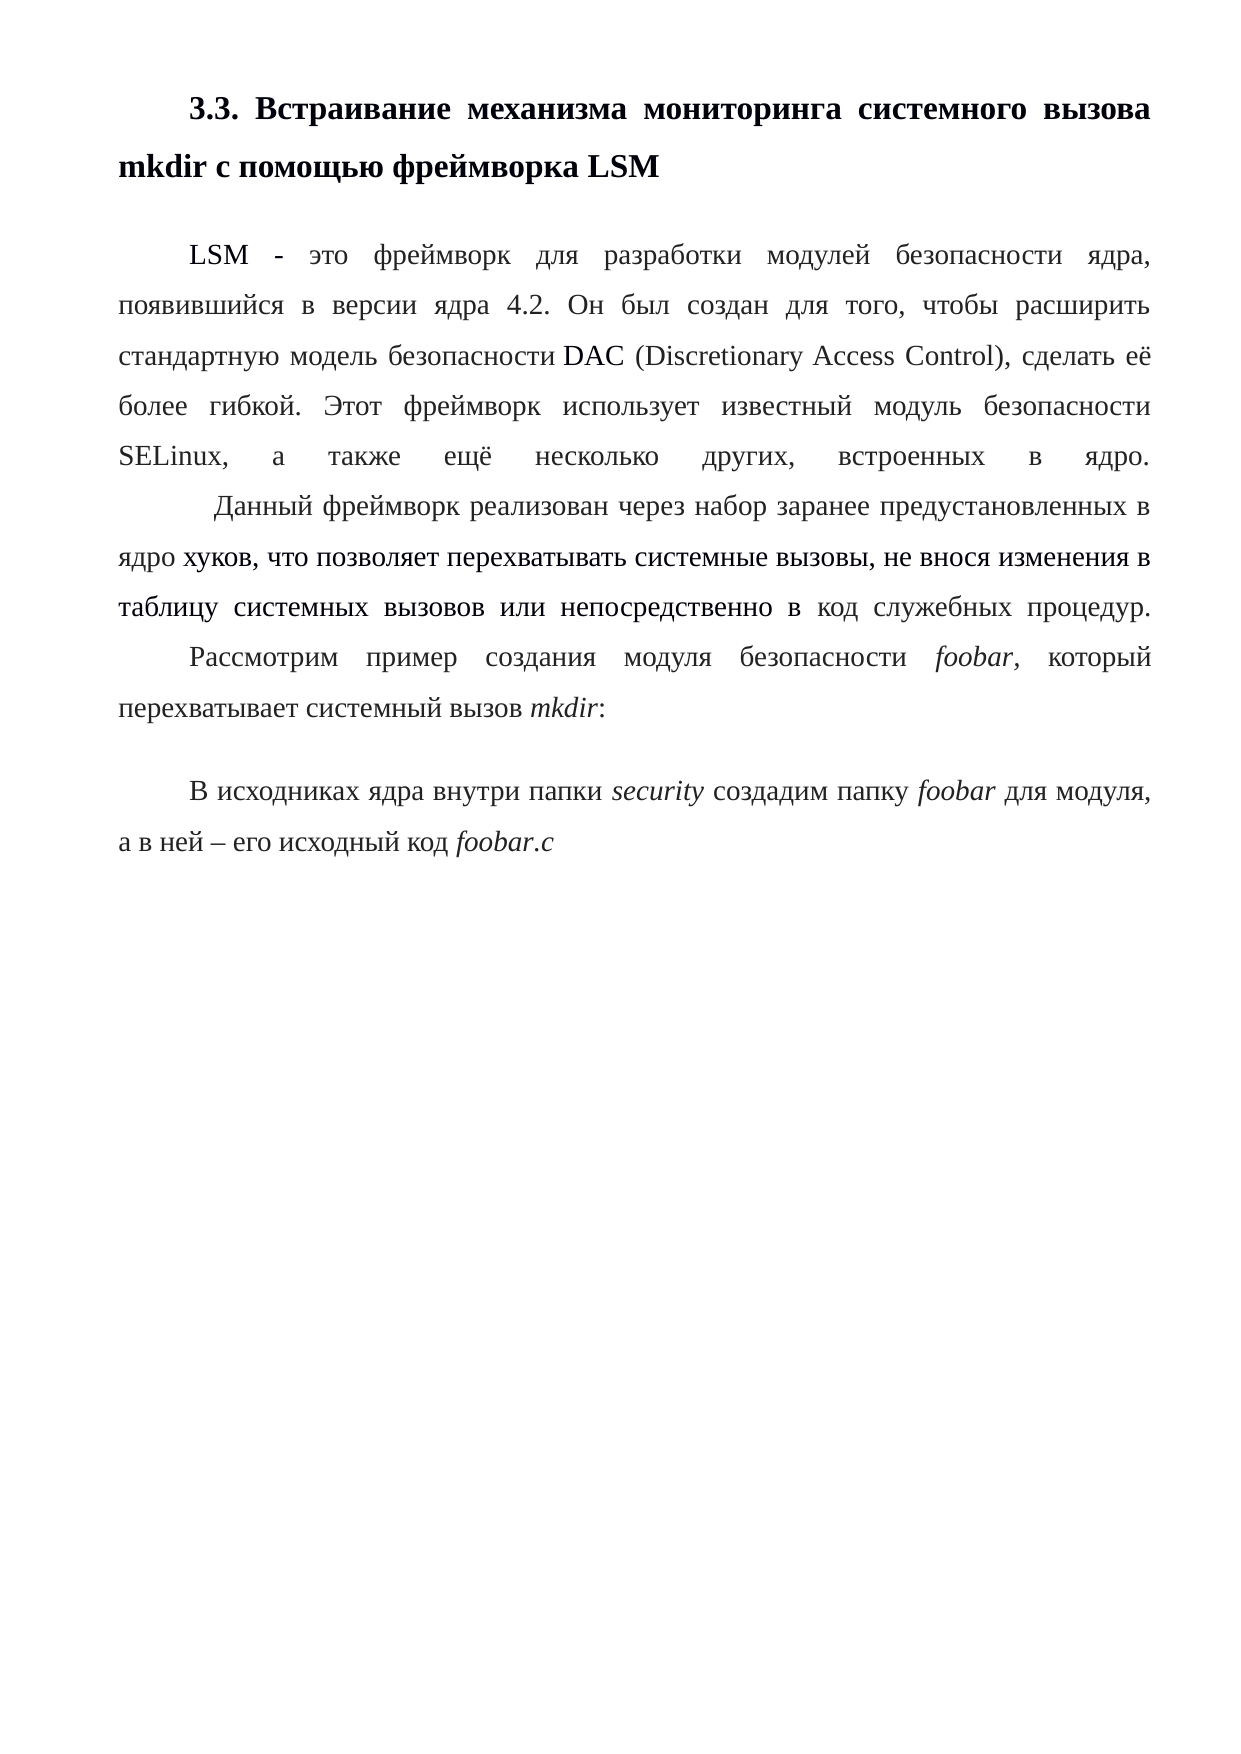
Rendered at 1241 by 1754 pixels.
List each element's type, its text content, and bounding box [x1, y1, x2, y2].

subtitle В исходниках ядра внутри папки security создадим папку foobar для модуля, а в ней – его исходный код foobar.c [118, 773, 1152, 857]
subtitle LSM - это фреймворк для разработки модулей безопасности ядра, появившийся в версии ядра 4.2. Он был создан для того, чтобы расширить стандартную модель безопасности DAC (Discretionary Access Control), сделать её более гибкой. Этот фреймворк использует известный модуль безопасности SELinux, а также ещё несколько других, встроенных в ядро. Данный фреймворк реализован через набор заранее предустановленных в ядро хуков, что позволяет перехватывать системные вызовы, не внося изменения в таблицу системных вызовов или непосредственно в код служебных процедур. Рассмотрим пример создания модуля безопасности foobar, который перехватывает системный вызов mkdir: [118, 237, 1152, 723]
subtitle 3.3. Встраивание механизма мониторинга системного вызова mkdir с помощью фреймворка LSM [118, 89, 1152, 184]
